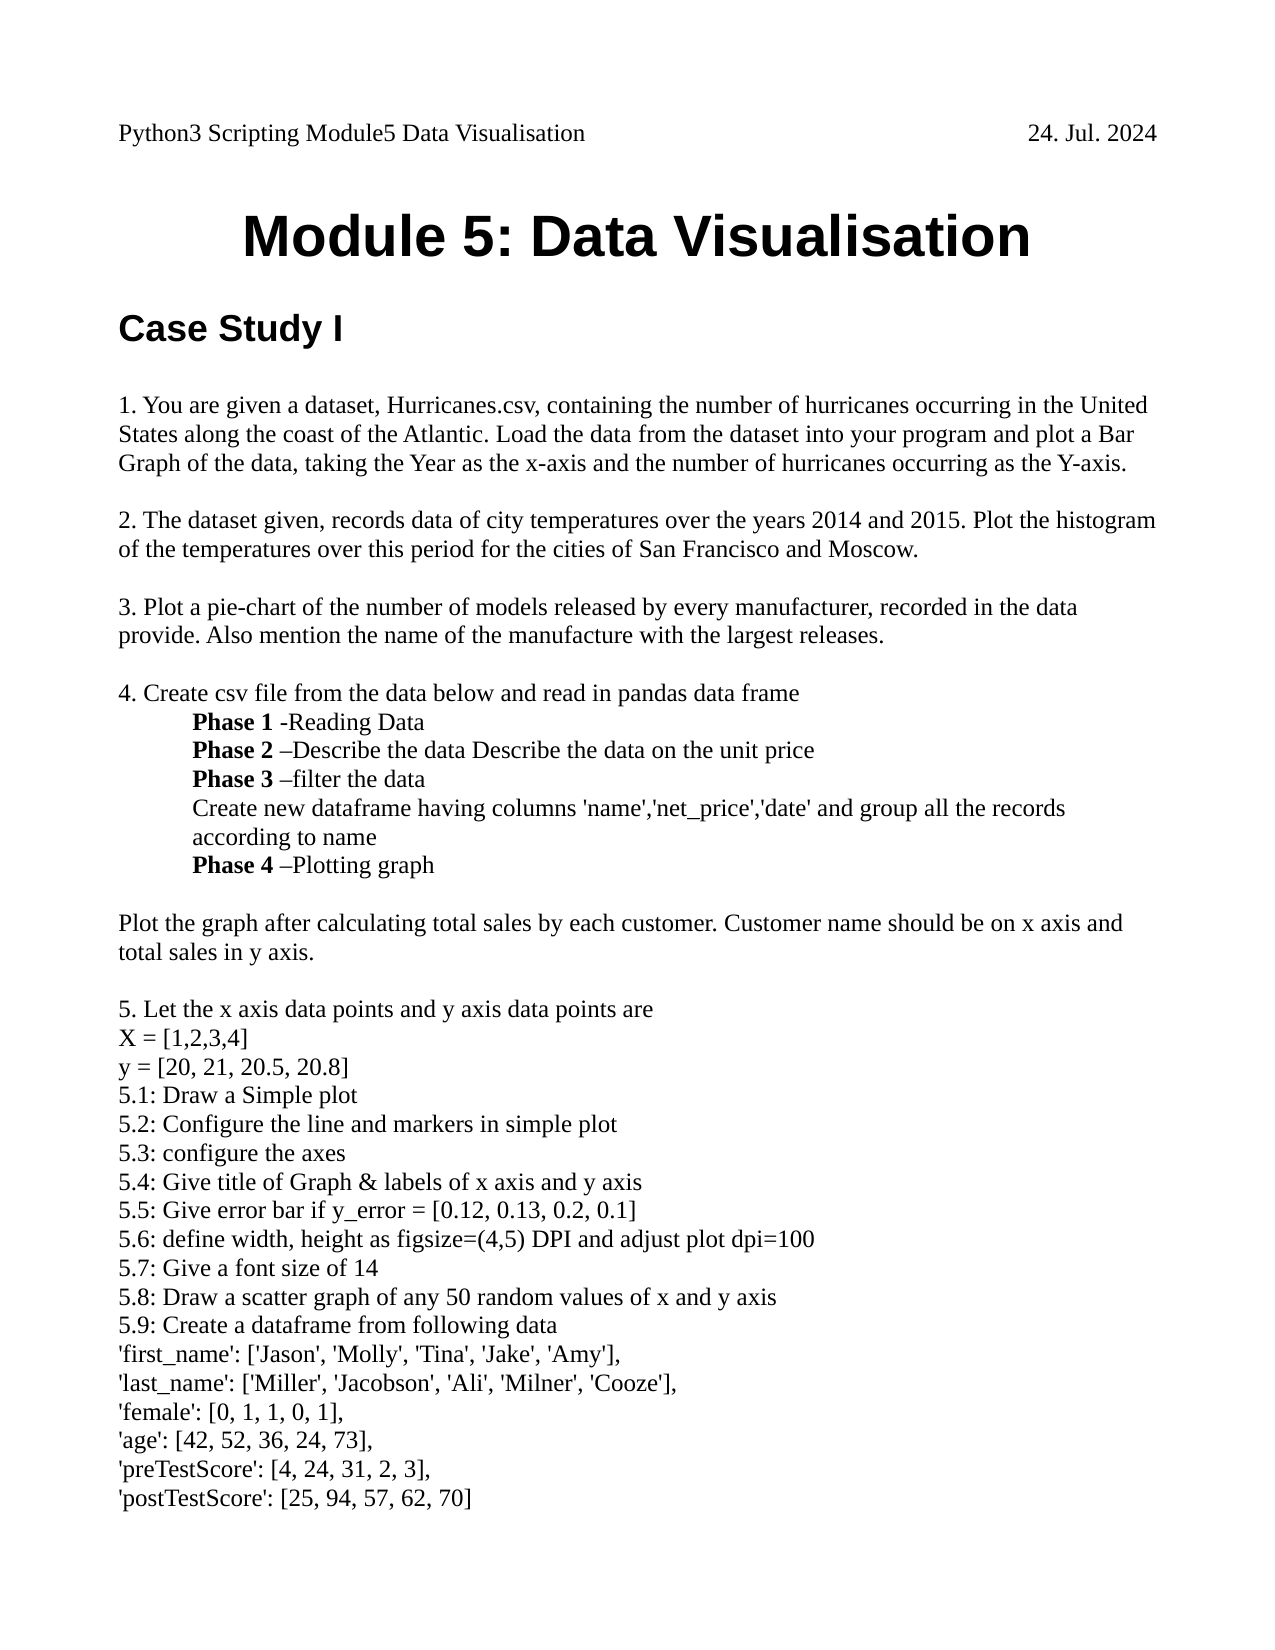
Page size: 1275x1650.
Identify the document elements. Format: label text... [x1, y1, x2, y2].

text Phase 1 -Reading Data [192, 707, 1157, 735]
text Create new dataframe having columns 'name','net_price','date' and group all the records according to name [192, 793, 1157, 850]
title Module 5: Data Visualisation [118, 201, 1157, 268]
text Phase 4 –Plotting graph [192, 850, 1157, 879]
text 1. You are given a dataset, Hurricanes.csv, containing the number of hurricanes occurring in the United States along the coast of the Atlantic. Load the data from the dataset into your program and plot a Bar Graph of the data, taking the Year as the x-axis and the number of hurricanes occurring as the Y-axis. [118, 390, 1157, 477]
text 5. Let the x axis data points and y axis data points are X = [1,2,3,4] y = [20, 21, 20.5, 20.8] 5.1: Draw a Simple plot 5.2: Configure the line and markers in simple plot 5.3: configure the axes 5.4: Give title of Graph & labels of x axis and y axis 5.5: Give error bar if y_error = [0.12, 0.13, 0.2, 0.1] 5.6: define width, height as figsize=(4,5) DPI and adjust plot dpi=100 5.7: Give a font size of 14 5.8: Draw a scatter graph of any 50 random values of x and y axis 5.9: Create a dataframe from following data 'first_name': ['Jason', 'Molly', 'Tina', 'Jake', 'Amy'], 'last_name': ['Miller', 'Jacobson', 'Ali', 'Milner', 'Cooze'], 'female': [0, 1, 1, 0, 1], 'age': [42, 52, 36, 24, 73], 'preTestScore': [4, 24, 31, 2, 3], 'postTestScore': [25, 94, 57, 62, 70] [118, 994, 1157, 1512]
text Phase 3 –filter the data [192, 764, 1157, 793]
text Plot the graph after calculating total sales by each customer. Customer name should be on x axis and total sales in y axis. [118, 908, 1157, 965]
subtitle Case Study I [118, 306, 1157, 349]
text 4. Create csv file from the data below and read in pandas data frame [118, 678, 1157, 707]
text Phase 2 –Describe the data Describe the data on the unit price [192, 735, 1157, 764]
text 2. The dataset given, records data of city temperatures over the years 2014 and 2015. Plot the histogram of the temperatures over this period for the cities of San Francisco and Moscow. [118, 505, 1157, 563]
text 3. Plot a pie-chart of the number of models released by every manufacturer, recorded in the data provide. Also mention the name of the manufacture with the largest releases. [118, 592, 1157, 649]
